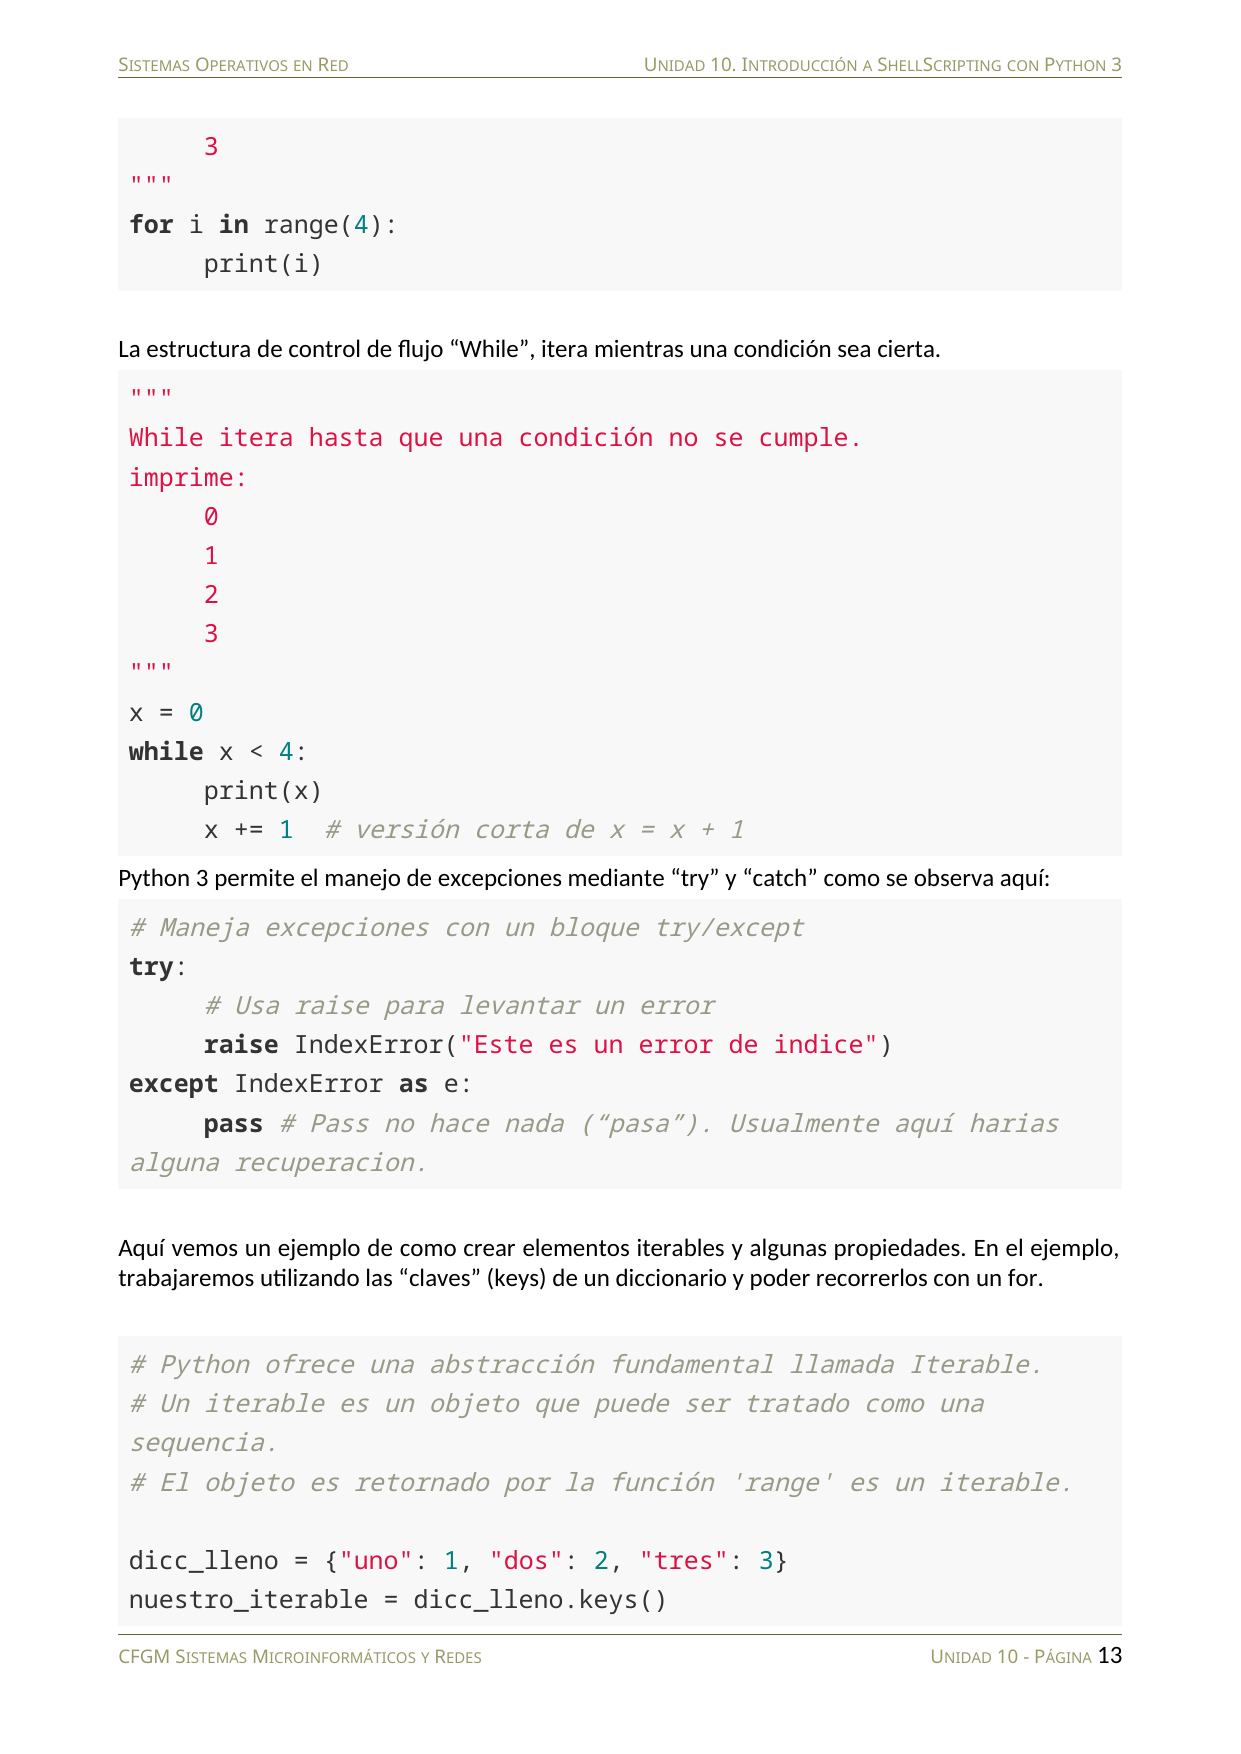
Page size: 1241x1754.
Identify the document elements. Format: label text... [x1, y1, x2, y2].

table_header # Python ofrece una abstracción fundamental llamada Iterable. # Un iterable es un objeto que puede ser tratado como una sequencia. # El objeto es retornado por la función 'range' es un iterable. dicc_lleno = {"uno": 1, "dos": 2, "tres": 3} nuestro_iterable = dicc_lleno.keys() [118, 1336, 1122, 1626]
text La estructura de control de flujo “While”, itera mientras una condición sea cierta. [118, 333, 1122, 364]
text Aquí vemos un ejemplo de como crear elementos iterables y algunas propiedades. En el ejemplo, trabajaremos utilizando las “claves” (keys) de un diccionario y poder recorrerlos con un for. [118, 1232, 1122, 1293]
text Python 3 permite el manejo de excepciones mediante “try” y “catch” como se observa aquí: [118, 862, 1122, 893]
table_header """ While itera hasta que una condición no se cumple. imprime: 0 1 2 3 """ x = 0 while x < 4: print(x) x += 1 # versión corta de x = x + 1 [118, 370, 1122, 856]
table_header 3 """ for i in range(4): print(i) [118, 118, 1122, 291]
table_header # Maneja excepciones con un bloque try/except try: # Usa raise para levantar un error raise IndexError("Este es un error de indice") except IndexError as e: pass # Pass no hace nada (“pasa”). Usualmente aquí harias alguna recuperacion. [118, 899, 1122, 1189]
